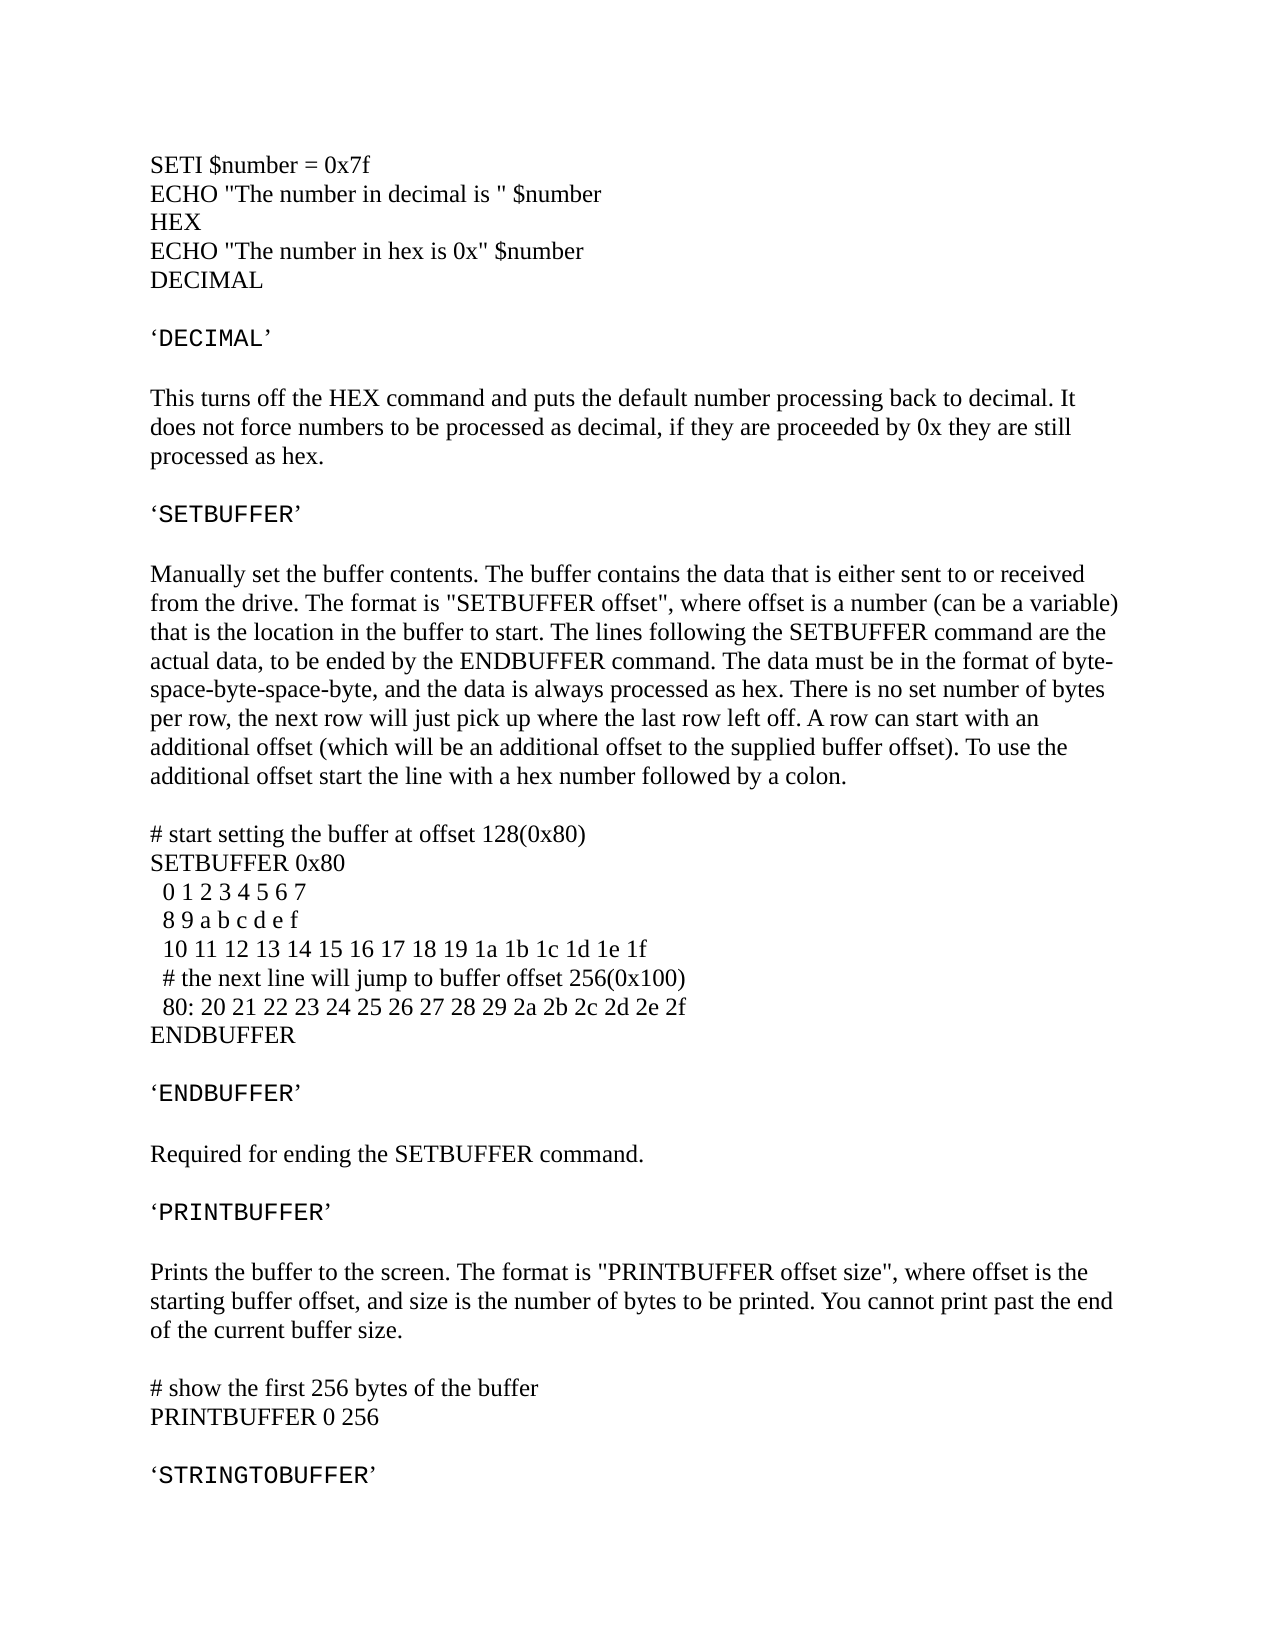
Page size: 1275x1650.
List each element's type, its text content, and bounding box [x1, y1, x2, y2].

text ECHO "The number in decimal is " $number [150, 179, 1125, 207]
text ENDBUFFER [150, 1020, 1125, 1049]
subtitle ‘STRINGTOBUFFER’ [150, 1460, 1125, 1491]
list Manually set the buffer contents. The buffer contains the data that is either sent to or received from the drive. The format is "SETBUFFER offset", where offset is a number (can be a variable) that is the location in the buffer to start. The lines following the SETBUFFER command are the actual data, to be ended by the ENDBUFFER command. The data must be in the format of byte-space-byte-space-byte, and the data is always processed as hex. There is no set number of bytes per row, the next row will just pick up where the last row left off. A row can start with an additional offset (which will be an additional offset to the supplied buffer offset). To use the additional offset start the line with a hex number followed by a colon. [150, 559, 1125, 789]
text 0 1 2 3 4 5 6 7 [150, 877, 1125, 905]
text ECHO "The number in hex is 0x" $number [150, 236, 1125, 265]
list This turns off the HEX command and puts the default number processing back to decimal. It does not force numbers to be processed as decimal, if they are proceeded by 0x they are still processed as hex. [150, 383, 1125, 470]
subtitle ‘ENDBUFFER’ [150, 1078, 1125, 1109]
text DECIMAL [150, 265, 1125, 294]
list Required for ending the SETBUFFER command. [150, 1139, 1125, 1168]
text 10 11 12 13 14 15 16 17 18 19 1a 1b 1c 1d 1e 1f [150, 934, 1125, 963]
text # start setting the buffer at offset 128(0x80) [150, 819, 1125, 848]
text # show the first 256 bytes of the buffer [150, 1373, 1125, 1402]
text # the next line will jump to buffer offset 256(0x100) [150, 963, 1125, 992]
list Prints the buffer to the screen. The format is "PRINTBUFFER offset size", where offset is the starting buffer offset, and size is the number of bytes to be printed. You cannot print past the end of the current buffer size. [150, 1257, 1125, 1344]
text 8 9 a b c d e f [150, 905, 1125, 934]
subtitle ‘DECIMAL’ [150, 323, 1125, 354]
subtitle ‘PRINTBUFFER’ [150, 1197, 1125, 1228]
text SETBUFFER 0x80 [150, 848, 1125, 877]
text PRINTBUFFER 0 256 [150, 1402, 1125, 1431]
text SETI $number = 0x7f [150, 150, 1125, 179]
text HEX [150, 207, 1125, 236]
subtitle ‘SETBUFFER’ [150, 499, 1125, 530]
text 80: 20 21 22 23 24 25 26 27 28 29 2a 2b 2c 2d 2e 2f [150, 992, 1125, 1020]
